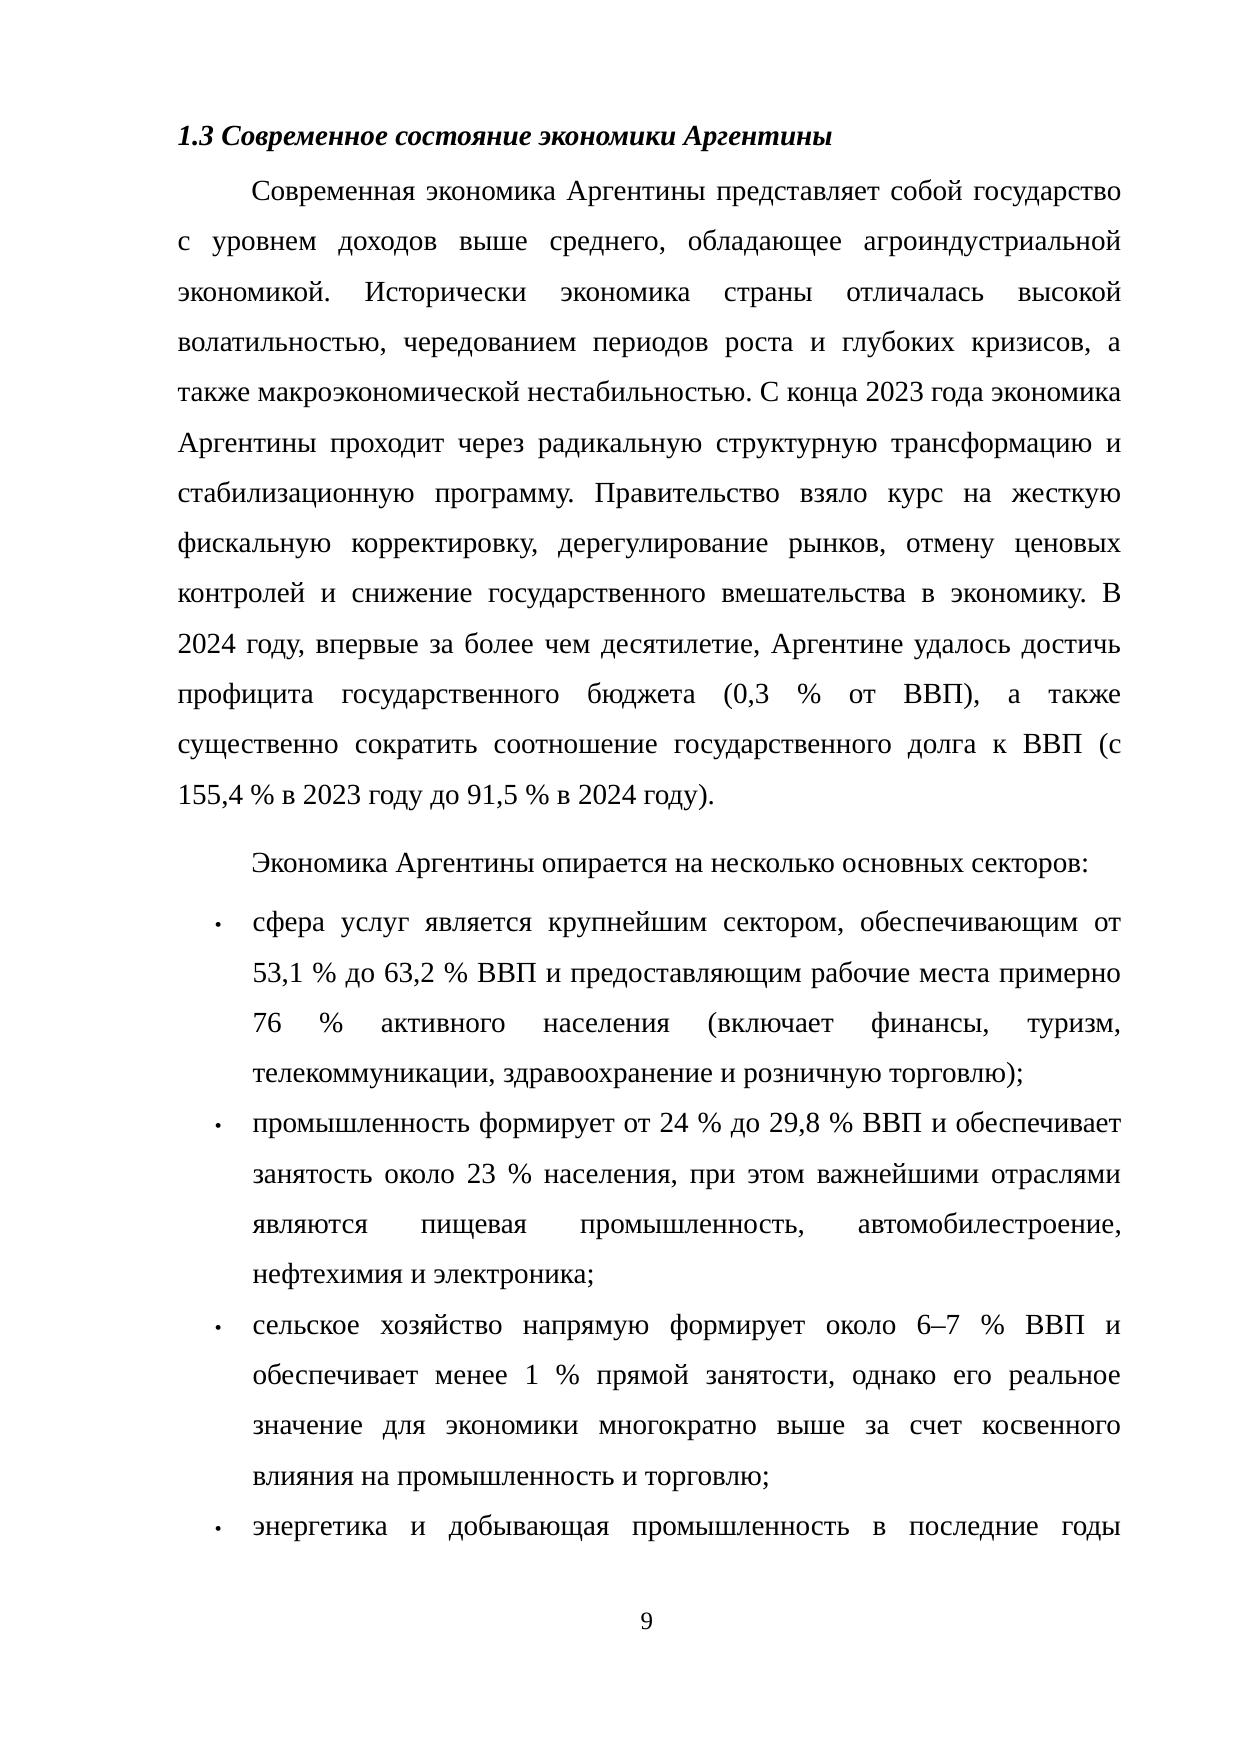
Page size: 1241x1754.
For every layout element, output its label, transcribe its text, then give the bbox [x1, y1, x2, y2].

list сельское хозяйство напрямую формирует около 6–7 % ВВП и обеспечивает менее 1 % прямой занятости, однако его реальное значение для экономики многократно выше за счет косвенного влияния на промышленность и торговлю; [215, 1307, 1122, 1491]
text Экономика Аргентины опирается на несколько основных секторов: [177, 845, 1122, 879]
list промышленность формирует от 24 % до 29,8 % ВВП и обеспечивает занятость около 23 % населения, при этом важнейшими отраслями являются пищевая промышленность, автомобилестроение, нефтехимия и электроника; [215, 1106, 1122, 1290]
list сфера услуг является крупнейшим сектором, обеспечивающим от 53,1 % до 63,2 % ВВП и предоставляющим рабочие места примерно 76 % активного населения (включает финансы, туризм, телекоммуникации, здравоохранение и розничную торговлю); [215, 904, 1122, 1089]
text Современная экономика Аргентины представляет собой государство с уровнем доходов выше среднего, обладающее агроиндустриальной экономикой. Исторически экономика страны отличалась высокой волатильностью, чередованием периодов роста и глубоких кризисов, а также макроэкономической нестабильностью. С конца 2023 года экономика Аргентины проходит через радикальную структурную трансформацию и стабилизационную программу. Правительство взяло курс на жесткую фискальную корректировку, дерегулирование рынков, отмену ценовых контролей и снижение государственного вмешательства в экономику. В 2024 году, впервые за более чем десятилетие, Аргентине удалось достичь профицита государственного бюджета (0,3 % от ВВП), а также существенно сократить соотношение государственного долга к ВВП (с 155,4 % в 2023 году до 91,5 % в 2024 году). [177, 173, 1122, 810]
list энергетика и добывающая промышленность в последние годы [215, 1508, 1122, 1542]
subtitle 1.3 Современное состояние экономики Аргентины [177, 118, 1122, 152]
